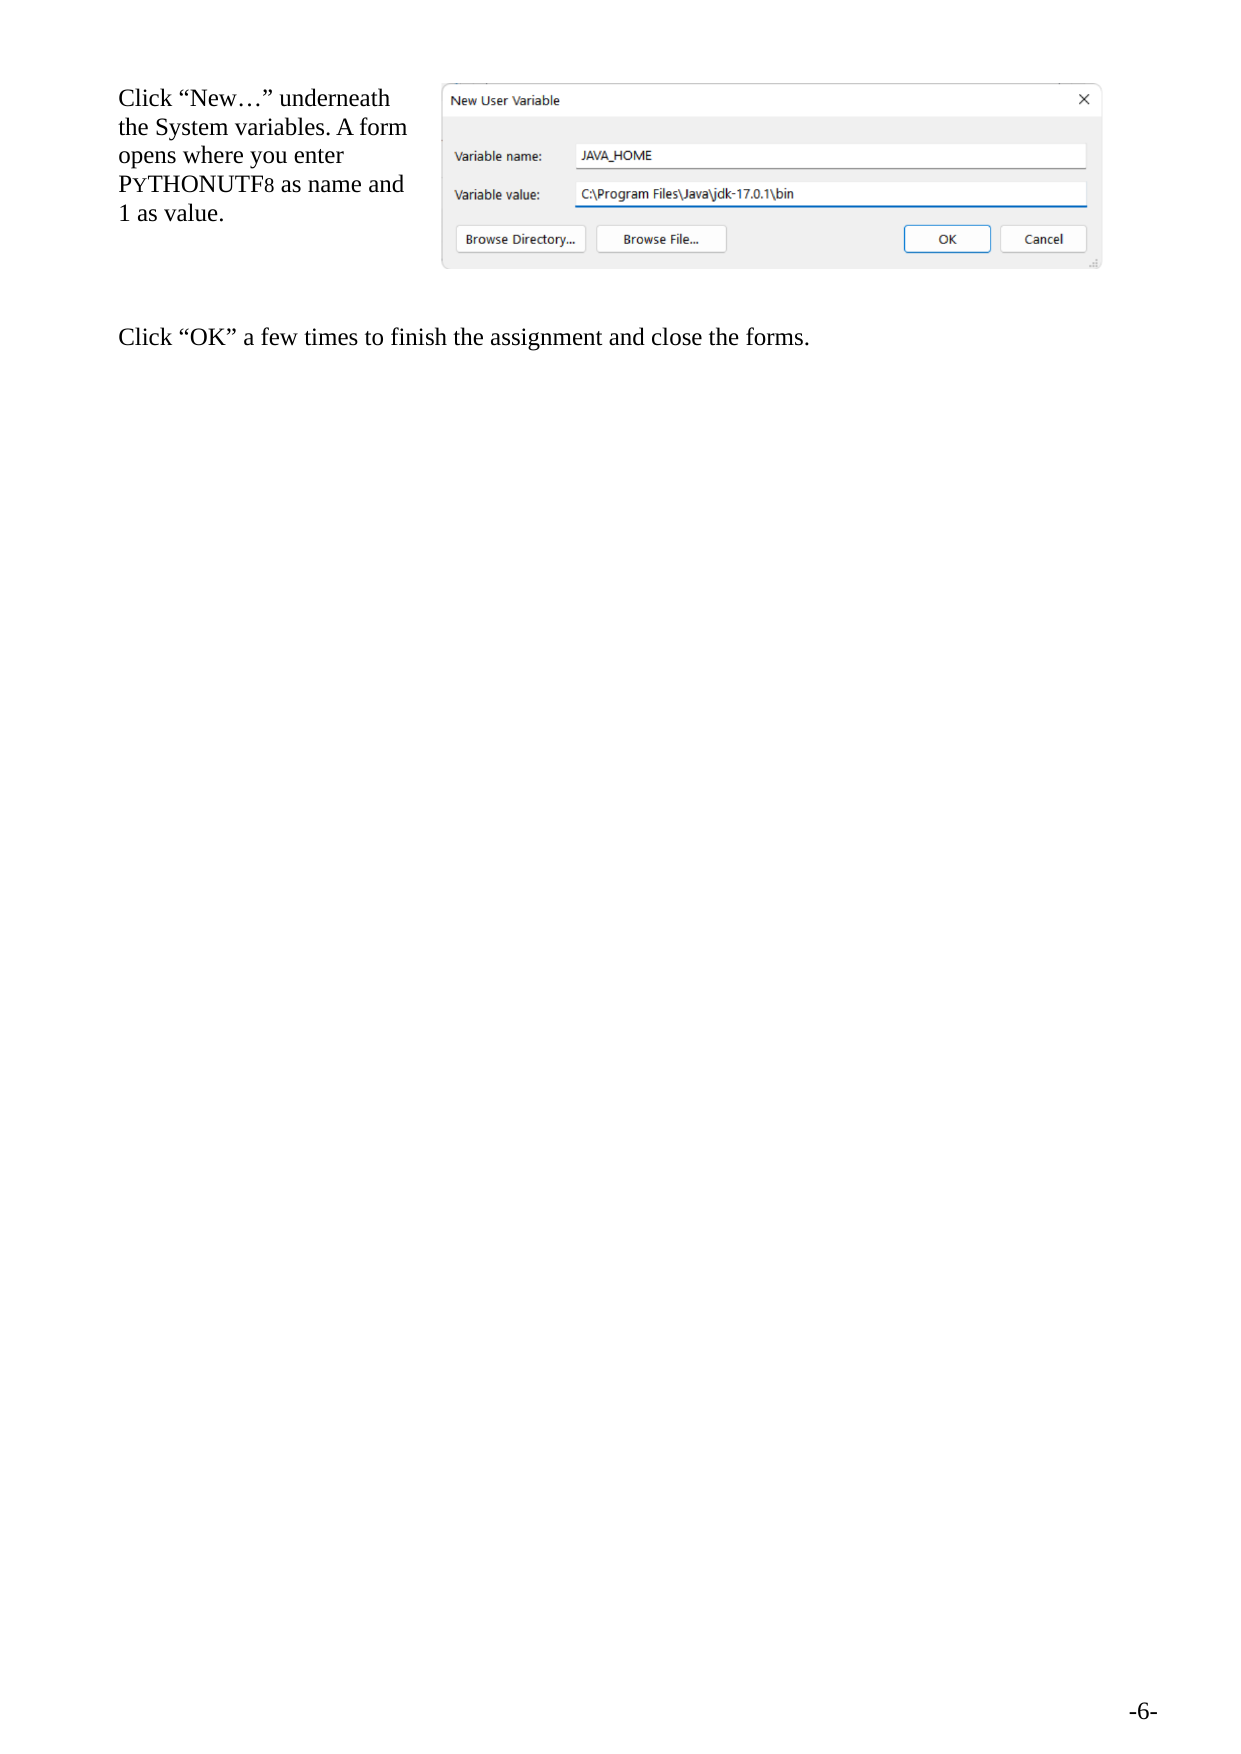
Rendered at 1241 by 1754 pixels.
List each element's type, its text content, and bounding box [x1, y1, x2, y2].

picture [410, 69, 1147, 295]
text Click “New…” underneath the System variables. A form opens where you enter PYTHONUTF8 as name and 1 as value. [118, 83, 410, 227]
text Click “OK” a few times to finish the assignment and close the forms. [118, 322, 1157, 351]
